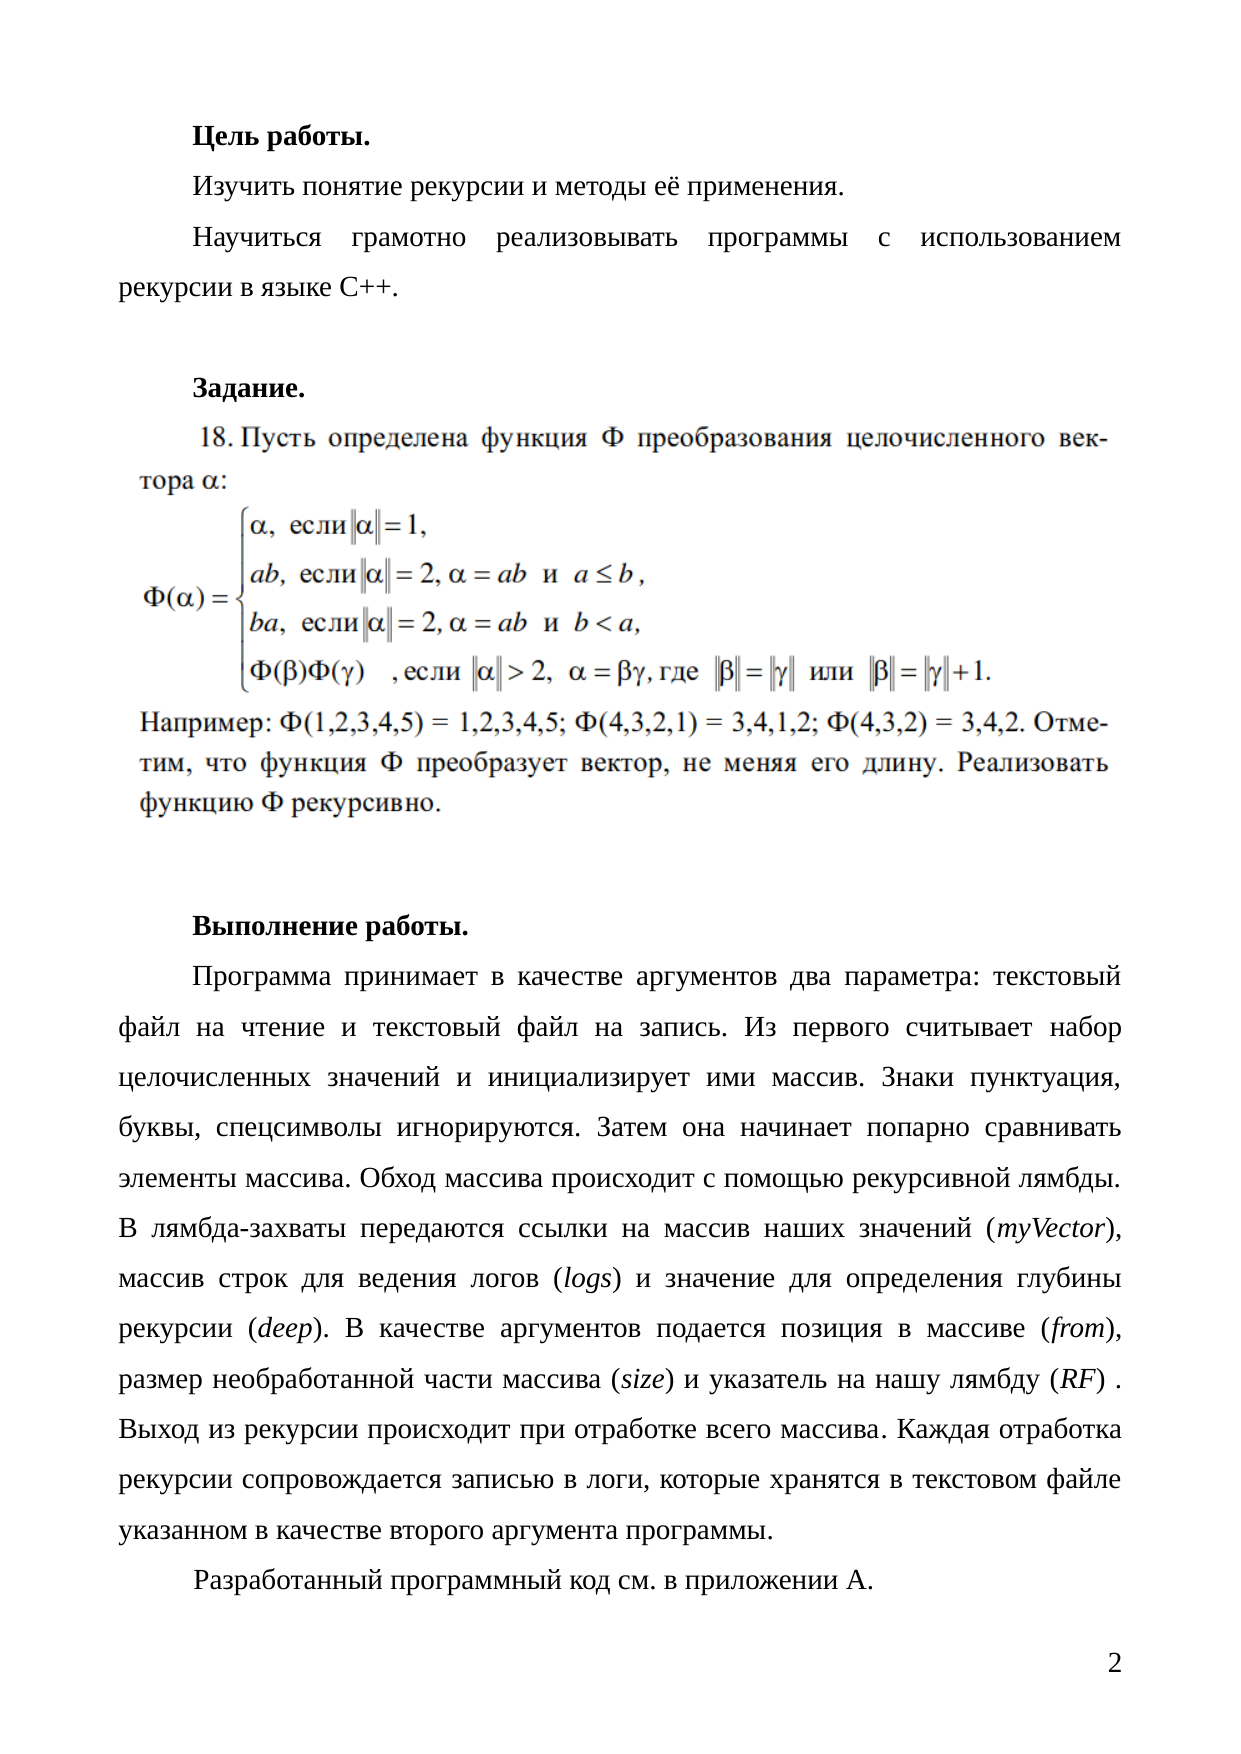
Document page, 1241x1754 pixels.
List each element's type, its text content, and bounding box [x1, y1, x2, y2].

text Программа принимает в качестве аргументов два параметра: текстовый файл на чтение и текстовый файл на запись. Из первого считывает набор целочисленных значений и инициализирует ими массив. Знаки пунктуация, буквы, спецсимволы игнорируются. Затем она начинает попарно сравнивать элементы массива. Обход массива происходит с помощью рекурсивной лямбды. В лямбда-захваты передаются ссылки на массив наших значений (myVector), массив строк для ведения логов (logs) и значение для определения глубины рекурсии (deep). В качестве аргументов подается позиция в массиве (from), размер необработанной части массива (size) и указатель на нашу лямбду (RF) . Выход из рекурсии происходит при отработке всего массива. Каждая отработка рекурсии сопровождается записью в логи, которые хранятся в текстовом файле указанном в качестве второго аргумента программы. [118, 958, 1122, 1545]
text Изучить понятие рекурсии и методы её применения. [118, 168, 1122, 202]
picture [118, 420, 1123, 825]
text Научиться грамотно реализовывать программы с использованием рекурсии в языке С++. [118, 219, 1122, 303]
subtitle Выполнение работы. [118, 908, 1122, 942]
subtitle Задание. [118, 370, 1122, 403]
text Разработанный программный код см. в приложении А. [118, 1562, 1122, 1596]
subtitle Цель работы. [118, 118, 1122, 152]
